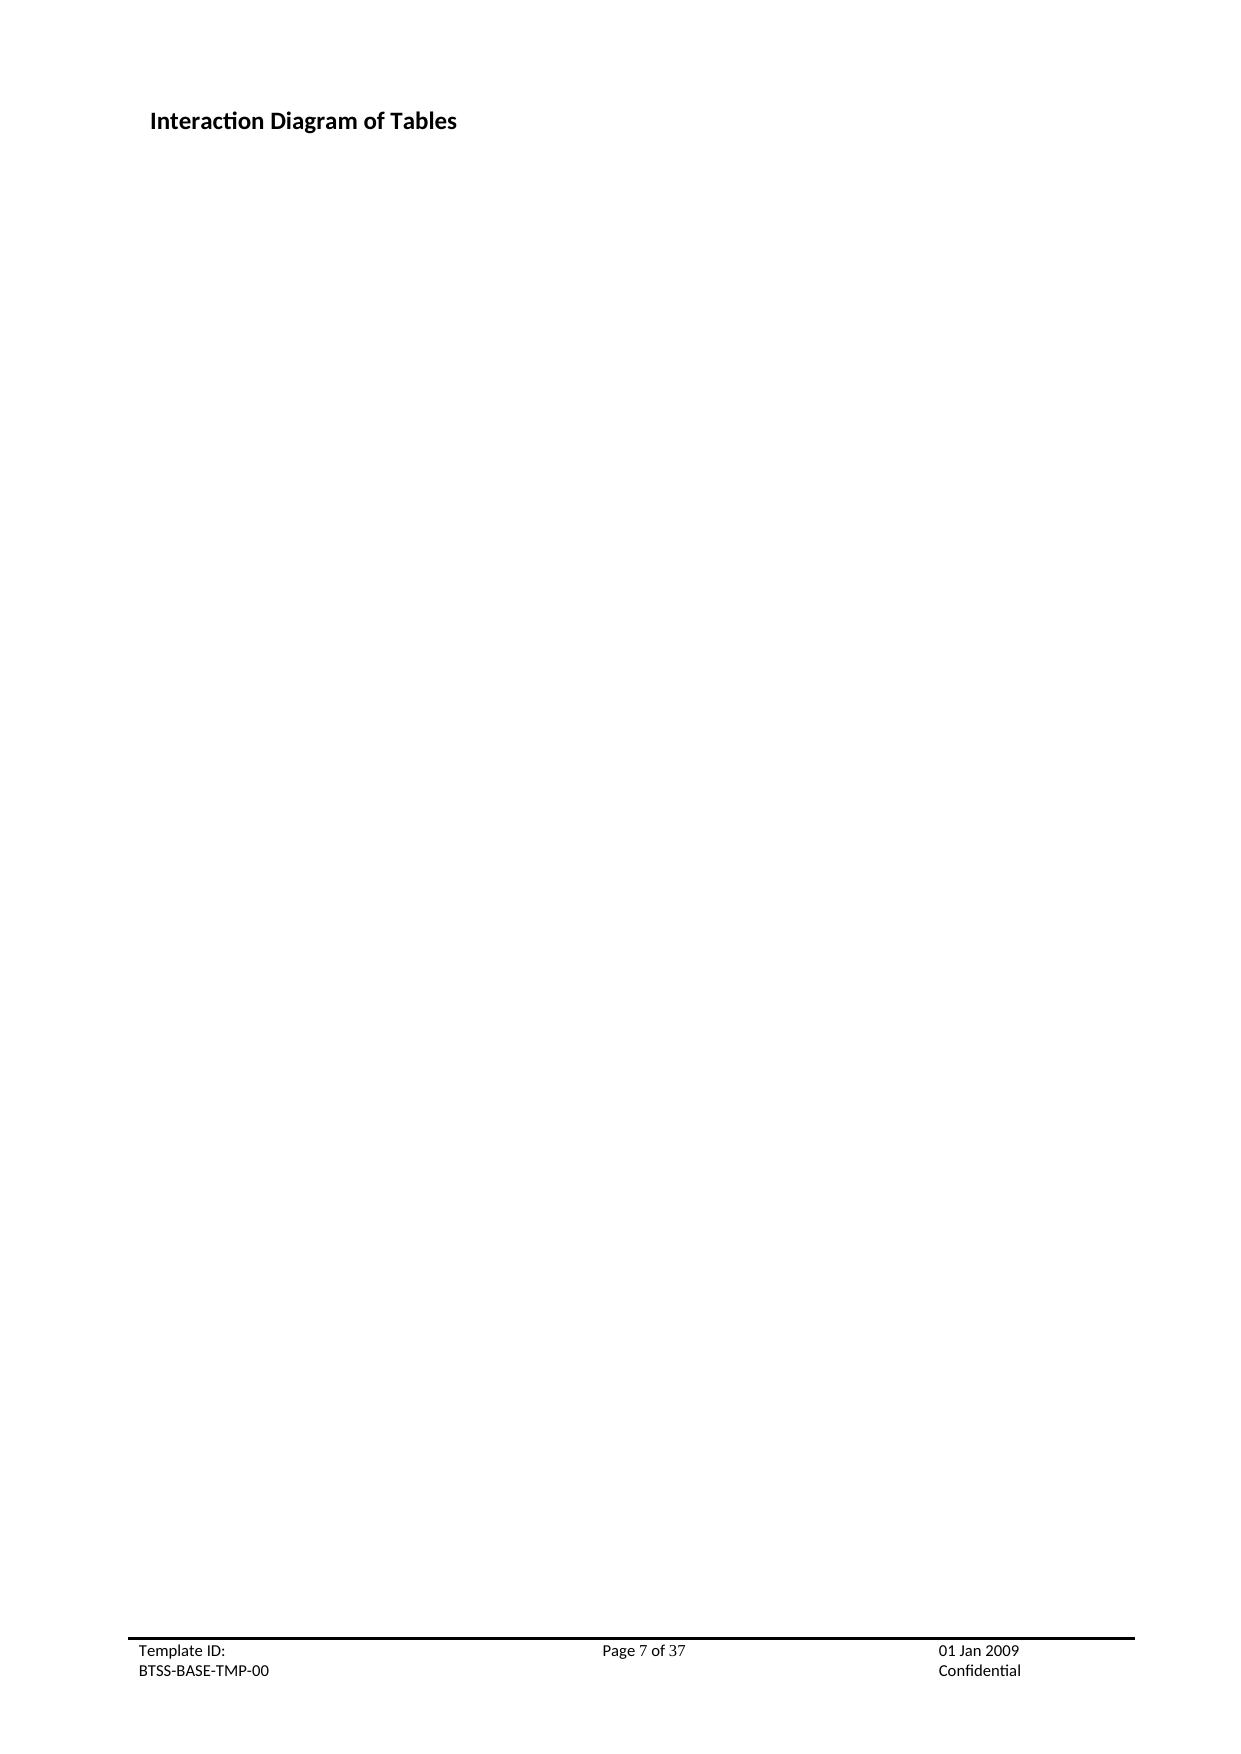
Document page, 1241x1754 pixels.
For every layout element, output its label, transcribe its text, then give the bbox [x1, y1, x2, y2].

text Interaction Diagram of Tables [150, 105, 1135, 136]
